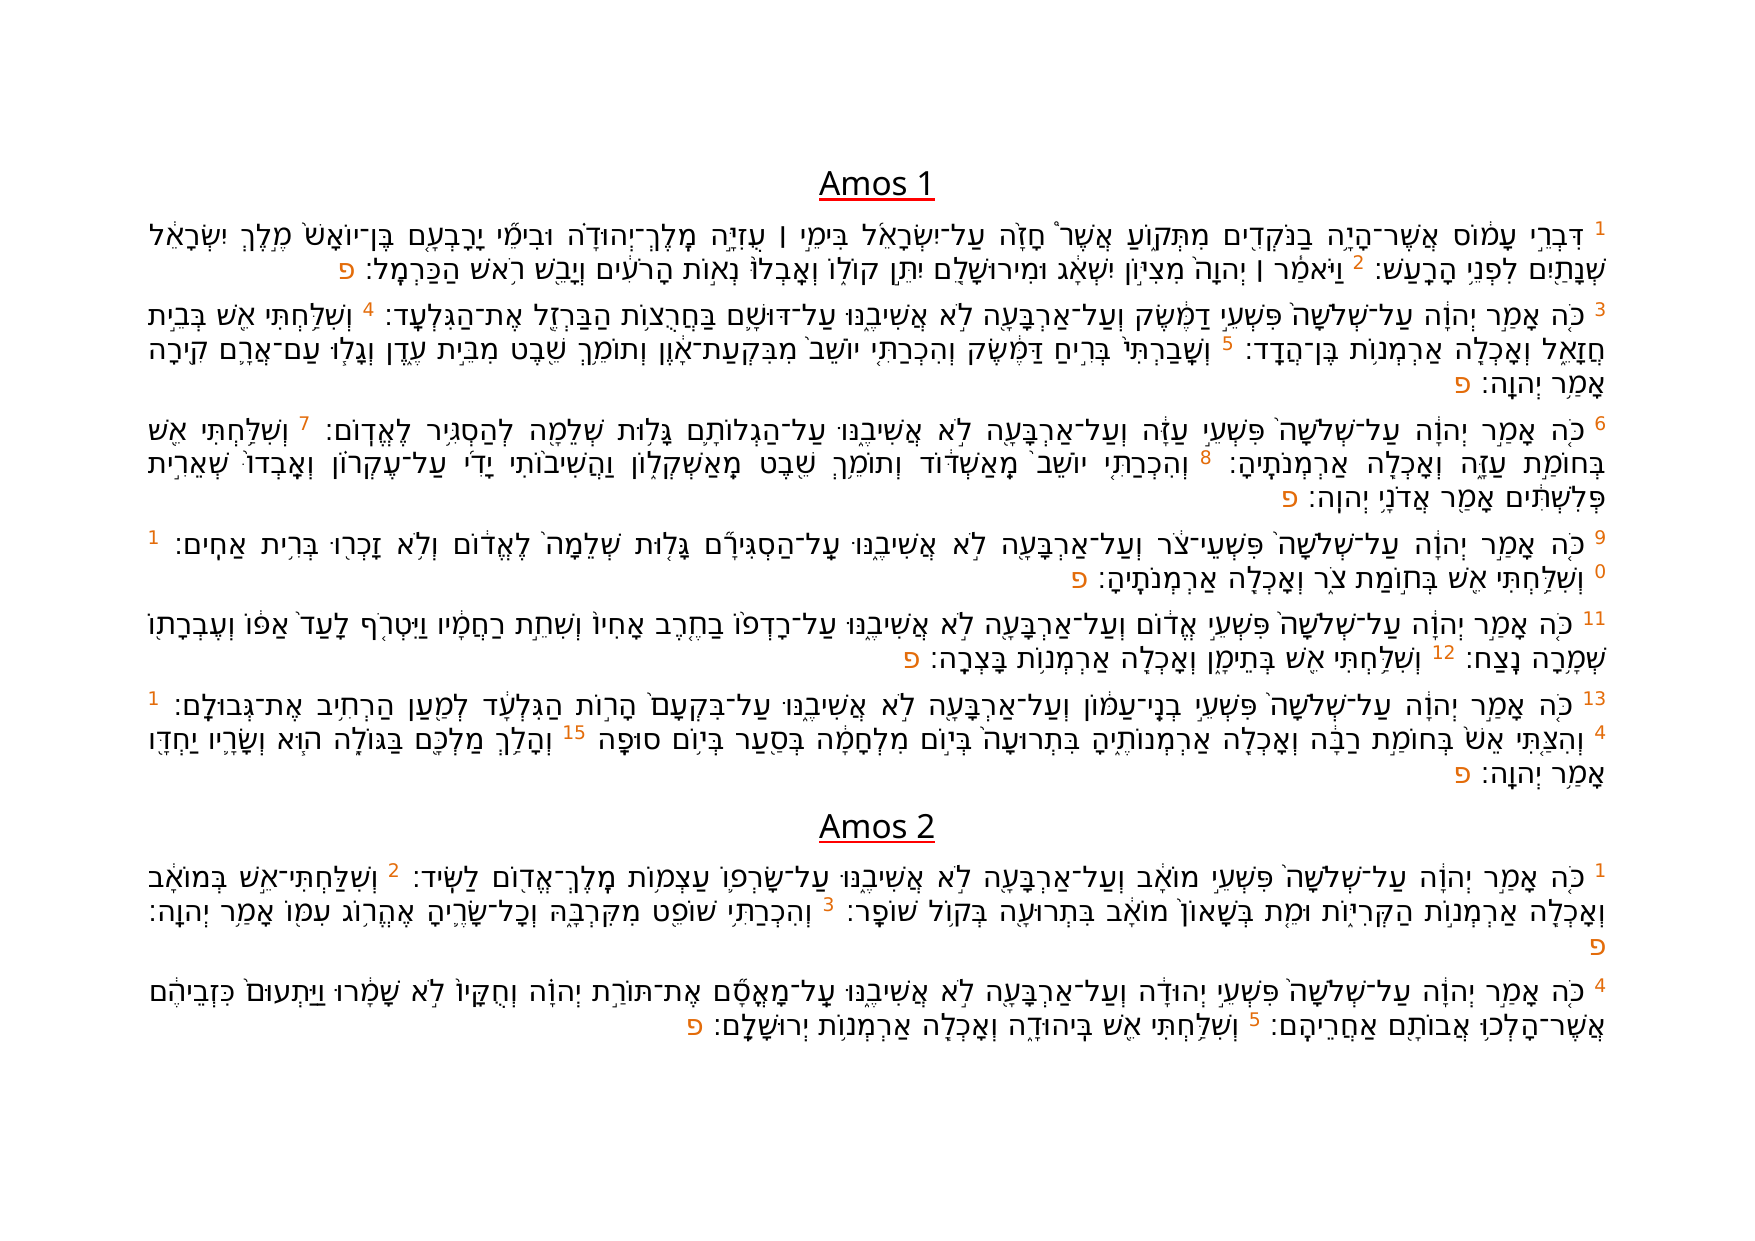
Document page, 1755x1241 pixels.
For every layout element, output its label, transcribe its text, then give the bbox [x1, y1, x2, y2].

text 11 כֹּ֚ה אָמַ֣ר יְהוָ֔ה עַל־שְׁלֹשָׁה֙ פִּשְׁעֵ֣י אֱד֔וֹם וְעַל־אַרְבָּעָ֖ה לֹ֣א אֲשִׁיבֶ֑נּוּ עַל־רָדְפ֨וֹ בַחֶ֤רֶב אָחִיו֙ וְשִׁחֵ֣ת רַחֲמָ֔יו וַיִּטְרֹ֤ף לָעַד֙ אַפּ֔וֹ וְעֶבְרָת֖וֹ שְׁמָ֥רָה נֶֽצַח׃ ‬‬12 וְשִׁלַּ֥חְתִּי אֵ֖שׁ בְּתֵימָ֑ן וְאָכְלָ֖ה אַרְמְנ֥וֹת בָּצְרָֽה׃ פ ‬‬‬‬ [148, 608, 1606, 676]
text 1 כֹּ֚ה אָמַ֣ר יְהוָ֔ה עַל־שְׁלֹשָׁה֙ פִּשְׁעֵ֣י מוֹאָ֔ב וְעַל־אַרְבָּעָ֖ה לֹ֣א אֲשִׁיבֶ֑נּוּ עַל־שָׂרְפ֛וֹ עַצְמ֥וֹת מֶֽלֶךְ־אֱד֖וֹם לַשִּֽׂיד׃ 2 וְשִׁלַּחְתִּי־אֵ֣שׁ בְּמוֹאָ֔ב וְאָכְלָ֖ה אַרְמְנ֣וֹת הַקְּרִיּ֑וֹת וּמֵ֤ת בְּשָׁאוֹן֙ מוֹאָ֔ב בִּתְרוּעָ֖ה בְּק֥וֹל שׁוֹפָֽר׃ ‬‬3 וְהִכְרַתִּ֥י שׁוֹפֵ֖ט מִקִּרְבָּ֑הּ וְכָל־שָׂרֶ֛יהָ אֶהֱר֥וֹג עִמּ֖וֹ אָמַ֥ר יְהוָֽה׃ פ ‬‬‬‬ [148, 860, 1606, 962]
text 6 כֹּ֚ה אָמַ֣ר יְהוָ֔ה עַל־שְׁלֹשָׁה֙ פִּשְׁעֵ֣י עַזָּ֔ה וְעַל־אַרְבָּעָ֖ה לֹ֣א אֲשִׁיבֶ֑נּוּ עַל־הַגְלוֹתָ֛ם גָּל֥וּת שְׁלֵמָ֖ה לְהַסְגִּ֥יר לֶאֱדֽוֹם׃ ‬‬7 וְשִׁלַּ֥חְתִּי אֵ֖שׁ בְּחוֹמַ֣ת עַזָּ֑ה וְאָכְלָ֖ה אַרְמְנֹתֶֽיהָ׃ ‬‬8 וְהִכְרַתִּ֤י יוֹשֵׁב֙ מֵֽאַשְׁדּ֔וֹד וְתוֹמֵ֥ךְ שֵׁ֖בֶט מֵֽאַשְׁקְל֑וֹן וַהֲשִׁיב֨וֹתִי יָדִ֜י עַל־עֶקְר֗וֹן וְאָֽבְדוּ֙ שְׁאֵרִ֣ית פְּלִשְׁתִּ֔ים אָמַ֖ר אֲדֹנָ֥י יְהוִֽה׃ פ ‬‬‬ [148, 413, 1606, 515]
text 13 כֹּ֚ה אָמַ֣ר יְהוָ֔ה עַל־שְׁלֹשָׁה֙ פִּשְׁעֵ֣י בְנֵֽי־עַמּ֔וֹן וְעַל־אַרְבָּעָ֖ה לֹ֣א אֲשִׁיבֶ֑נּוּ עַל־בִּקְעָם֙ הָר֣וֹת הַגִּלְעָ֔ד לְמַ֖עַן הַרְחִ֥יב אֶת־גְּבוּלָֽם׃ ‬‬14 וְהִצַּ֤תִּי אֵשׁ֙ בְּחוֹמַ֣ת רַבָּ֔ה וְאָכְלָ֖ה אַרְמְנוֹתֶ֑יהָ בִּתְרוּעָה֙ בְּי֣וֹם מִלְחָמָ֔ה בְּסַ֖עַר בְּי֥וֹם סוּפָֽה ‬‬15 וְהָלַ֥ךְ מַלְכָּ֖ם בַּגּוֹלָ֑ה ה֧וּא וְשָׂרָ֛יו יַחְדָּ֖ו אָמַ֥ר יְהוָֽה׃ פ ‬‬‬‬‬ [148, 688, 1606, 790]
text ‬‬9 כֹּ֚ה אָמַ֣ר יְהוָ֔ה עַל־שְׁלֹשָׁה֙ פִּשְׁעֵי־צֹ֔ר וְעַל־אַרְבָּעָ֖ה לֹ֣א אֲשִׁיבֶ֑נּוּ עַֽל־הַסְגִּירָ֞ם גָּל֤וּת שְׁלֵמָה֙ לֶאֱד֔וֹם וְלֹ֥א זָכְר֖וּ בְּרִ֥ית אַחִֽים׃ ‬‬10 וְשִׁלַּ֥חְתִּי אֵ֖שׁ בְּח֣וֹמַת צֹ֑ר וְאָכְלָ֖ה אַרְמְנֹתֶֽיהָ׃ פ ‬‬‬‬ [148, 527, 1606, 595]
text 3 כֹּ֚ה אָמַ֣ר יְהוָ֔ה עַל־שְׁלֹשָׁה֙ פִּשְׁעֵ֣י דַמֶּ֔שֶׂק וְעַל־אַרְבָּעָ֖ה לֹ֣א אֲשִׁיבֶ֑נּוּ עַל־דּוּשָׁ֛ם בַּחֲרֻצ֥וֹת הַבַּרְזֶ֖ל אֶת־הַגִּלְעָֽד׃ ‬‬4 וְשִׁלַּ֥חְתִּי אֵ֖שׁ בְּבֵ֣ית חֲזָאֵ֑ל וְאָכְלָ֖ה אַרְמְנ֥וֹת בֶּן־הֲדָֽד׃ ‬‬5 וְשָֽׁבַרְתִּי֙ בְּרִ֣יחַ דַּמֶּ֔שֶׂק וְהִכְרַתִּ֤י יוֹשֵׁב֙ מִבִּקְעַת־אָ֔וֶן וְתוֹמֵ֥ךְ שֵׁ֖בֶט מִבֵּ֣ית עֶ֑דֶן וְגָל֧וּ עַם־אֲרָ֛ם קִ֖ירָה אָמַ֥ר יְהוָֽה׃ פ ‬‬‬‬‬ [148, 298, 1606, 400]
text Amos 1‬‬ [148, 160, 1606, 206]
text 1 דִּבְרֵ֣י עָמ֔וֹס אֲשֶׁר־הָיָ֥ה בַנֹּקְדִ֖ים מִתְּק֑וֹעַ אֲשֶׁר֩ חָזָ֨ה עַל־יִשְׂרָאֵ֜ל בִּימֵ֣י ׀ עֻזִיָּ֣ה מֶֽלֶךְ־יְהוּדָ֗ה וּבִימֵ֞י יָרָבְעָ֤ם בֶּן־יוֹאָשׁ֙ מֶ֣לֶךְ יִשְׂרָאֵ֔ל שְׁנָתַ֖יִם לִפְנֵ֥י הָרָֽעַשׁ׃ 2 וַיֹּאמַ֓ר ׀ יְהוָה֙ מִצִיּ֣וֹן יִשְׁאָ֔ג וּמִירוּשָׁלַ֖͏ִם יִתֵּ֣ן קוֹל֑וֹ וְאָֽבְלוּ֙ נְא֣וֹת הָרֹעִ֔ים וְיָבֵ֖שׁ רֹ֥אשׁ הַכַּרְמֶֽל׃ פ ‬‬‬ [148, 218, 1606, 286]
text Amos 2 [148, 802, 1606, 848]
text 4 כֹּ֚ה אָמַ֣ר יְהוָ֔ה עַל־שְׁלֹשָׁה֙ פִּשְׁעֵ֣י יְהוּדָ֔ה וְעַל־אַרְבָּעָ֖ה לֹ֣א אֲשִׁיבֶ֑נּוּ עַֽל־מָאֳסָ֞ם אֶת־תּוֹרַ֣ת יְהוָ֗ה וְחֻקָּיו֙ לֹ֣א שָׁמָ֔רוּ וַיַּתְעוּם֙ כִּזְבֵיהֶ֔ם אֲשֶׁר־הָלְכ֥וּ אֲבוֹתָ֖ם אַחֲרֵיהֶֽם׃ ‬‬5 וְשִׁלַּ֥חְתִּי אֵ֖שׁ בִּֽיהוּדָ֑ה וְאָכְלָ֖ה אַרְמְנ֥וֹת יְרוּשָׁלָֽ͏ִם׃ פ ‬‬‬‬ [148, 975, 1606, 1043]
